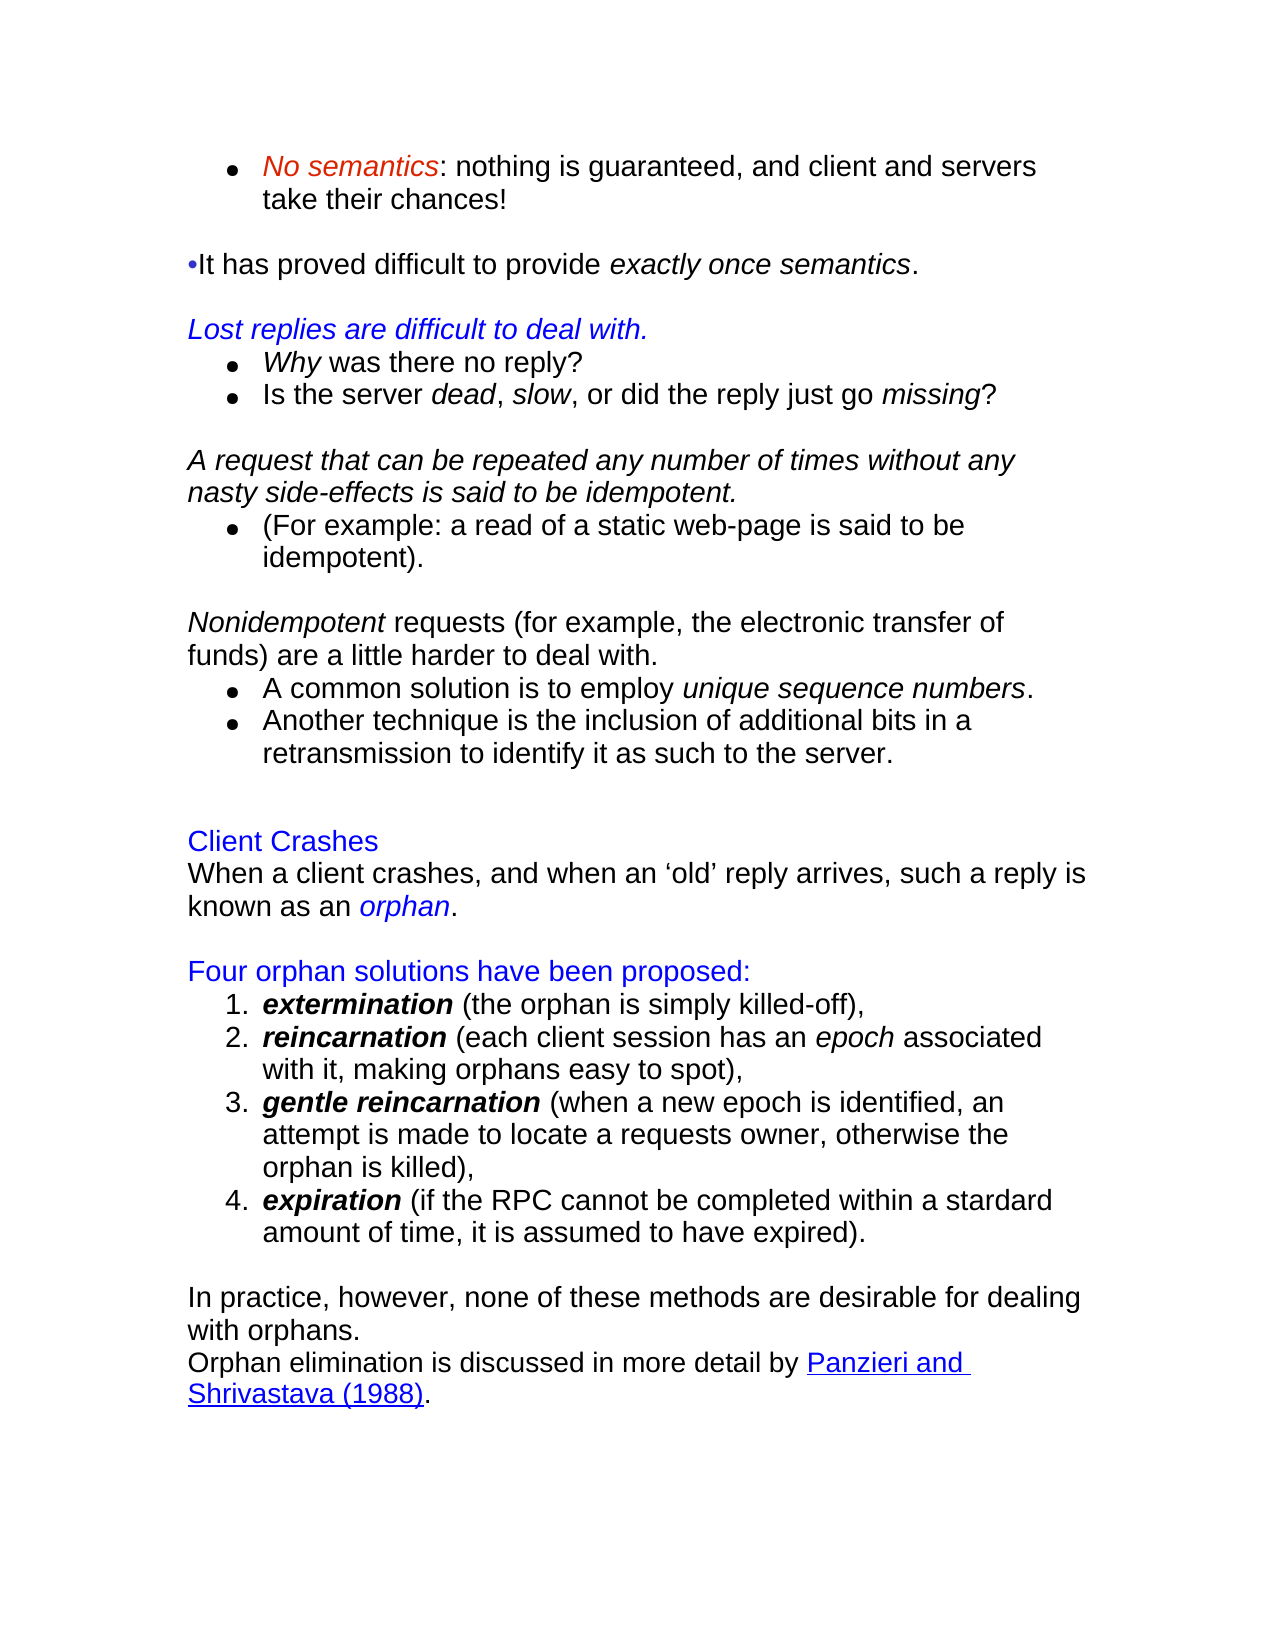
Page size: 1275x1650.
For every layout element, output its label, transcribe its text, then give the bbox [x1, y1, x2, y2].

text When a client crashes, and when an ‘old’ reply arrives, such a reply is known as an orphan. [187, 857, 1087, 923]
list Another technique is the inclusion of additional bits in a retransmission to identify it as such to the server. [225, 704, 1087, 769]
list gentle reincarnation (when a new epoch is identified, an attempt is made to locate a requests owner, otherwise the orphan is killed), [225, 1086, 1087, 1183]
text •It has proved difficult to provide exactly once semantics. [187, 248, 1087, 280]
text Nonidempotent requests (for example, the electronic transfer of funds) are a little harder to deal with. [187, 606, 1087, 672]
list No semantics: nothing is guaranteed, and client and servers take their chances! [225, 150, 1087, 215]
text In practice, however, none of these methods are desirable for dealing with orphans. [187, 1281, 1087, 1347]
list Is the server dead, slow, or did the reply just go missing? [225, 378, 1087, 411]
list reincarnation (each client session has an epoch associated with it, making orphans easy to spot), [225, 1021, 1087, 1086]
text Client Crashes [187, 825, 1087, 857]
text Orphan elimination is discussed in more detail by Panzieri and Shrivastava (1988). [187, 1347, 1087, 1409]
text A request that can be repeated any number of times without any nasty side-effects is said to be idempotent. [187, 443, 1087, 509]
text Four orphan solutions have been proposed: [187, 955, 1087, 988]
list expiration (if the RPC cannot be completed within a stardard amount of time, it is assumed to have expired). [225, 1183, 1087, 1249]
list (For example: a read of a static web-page is said to be idempotent). [225, 509, 1087, 574]
text Lost replies are difficult to deal with. [187, 313, 1087, 346]
list extermination (the orphan is simply killed-off), [225, 988, 1087, 1021]
list A common solution is to employ unique sequence numbers. [225, 672, 1087, 704]
list Why was there no reply? [225, 346, 1087, 378]
